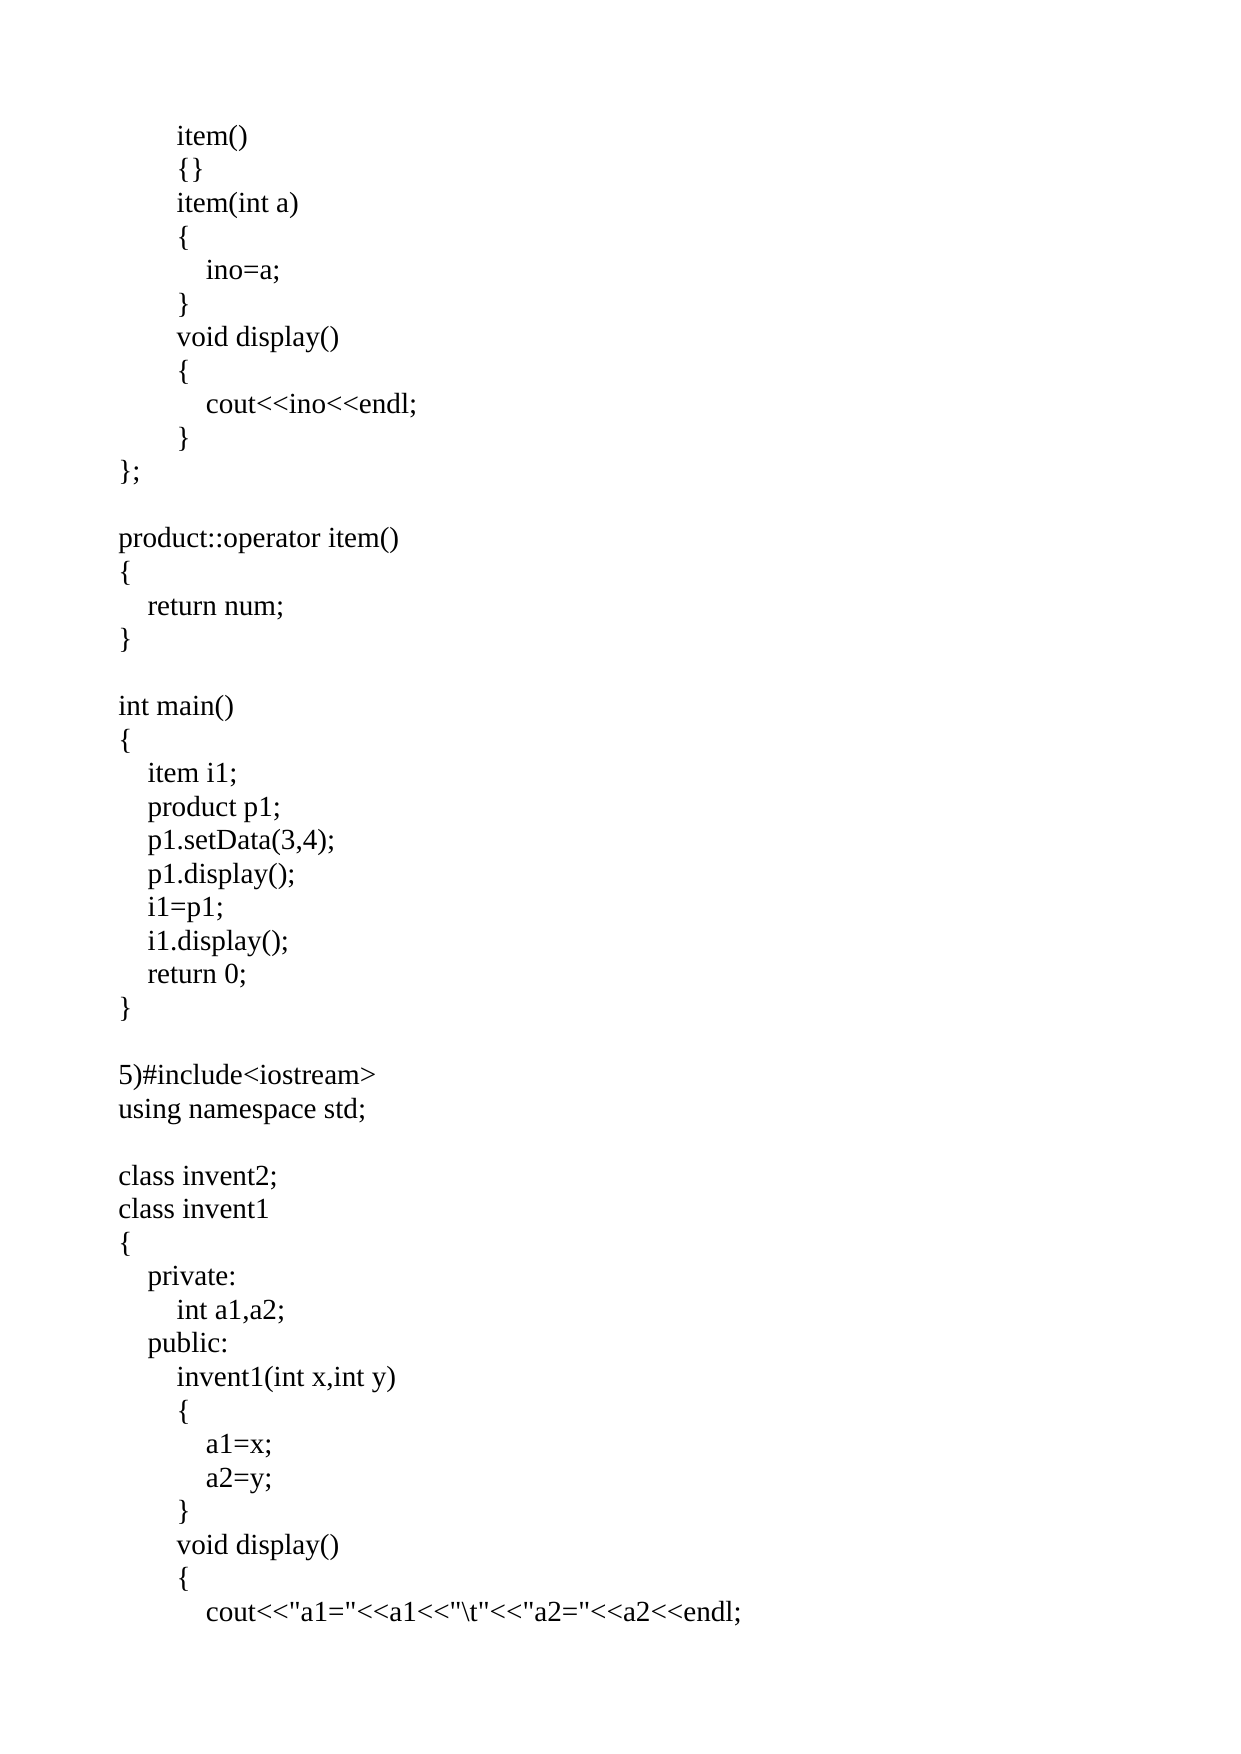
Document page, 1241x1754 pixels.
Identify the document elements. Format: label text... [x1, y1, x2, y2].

text }; [118, 453, 1122, 487]
text class invent2; [118, 1158, 1122, 1191]
text p1.setData(3,4); [118, 822, 1122, 856]
text product p1; [118, 789, 1122, 822]
text {} [118, 152, 1122, 185]
text } [118, 621, 1122, 655]
text { [118, 722, 1122, 755]
text product::operator item() [118, 521, 1122, 554]
text 5)#include<iostream> [118, 1057, 1122, 1091]
text item(int a) [118, 185, 1122, 219]
text private: [118, 1258, 1122, 1292]
text void display() [118, 1527, 1122, 1560]
text { [118, 1225, 1122, 1258]
text } [118, 1493, 1122, 1527]
text { [118, 353, 1122, 386]
text { [118, 1393, 1122, 1426]
text a1=x; [118, 1426, 1122, 1460]
text using namespace std; [118, 1091, 1122, 1124]
text { [118, 1560, 1122, 1594]
text i1.display(); [118, 923, 1122, 957]
text public: [118, 1326, 1122, 1359]
text invent1(int x,int y) [118, 1359, 1122, 1393]
text } [118, 286, 1122, 319]
text int main() [118, 688, 1122, 722]
text } [118, 420, 1122, 453]
text i1=p1; [118, 889, 1122, 923]
text return 0; [118, 957, 1122, 990]
text } [118, 990, 1122, 1024]
text { [118, 219, 1122, 252]
text return num; [118, 588, 1122, 621]
text class invent1 [118, 1191, 1122, 1225]
text cout<<"a1="<<a1<<"\t"<<"a2="<<a2<<endl; [118, 1594, 1122, 1627]
text p1.display(); [118, 856, 1122, 889]
text cout<<ino<<endl; [118, 386, 1122, 420]
text { [118, 554, 1122, 588]
text a2=y; [118, 1460, 1122, 1493]
text int a1,a2; [118, 1292, 1122, 1326]
text item() [118, 118, 1122, 152]
text void display() [118, 319, 1122, 353]
text item i1; [118, 755, 1122, 789]
text ino=a; [118, 252, 1122, 286]
